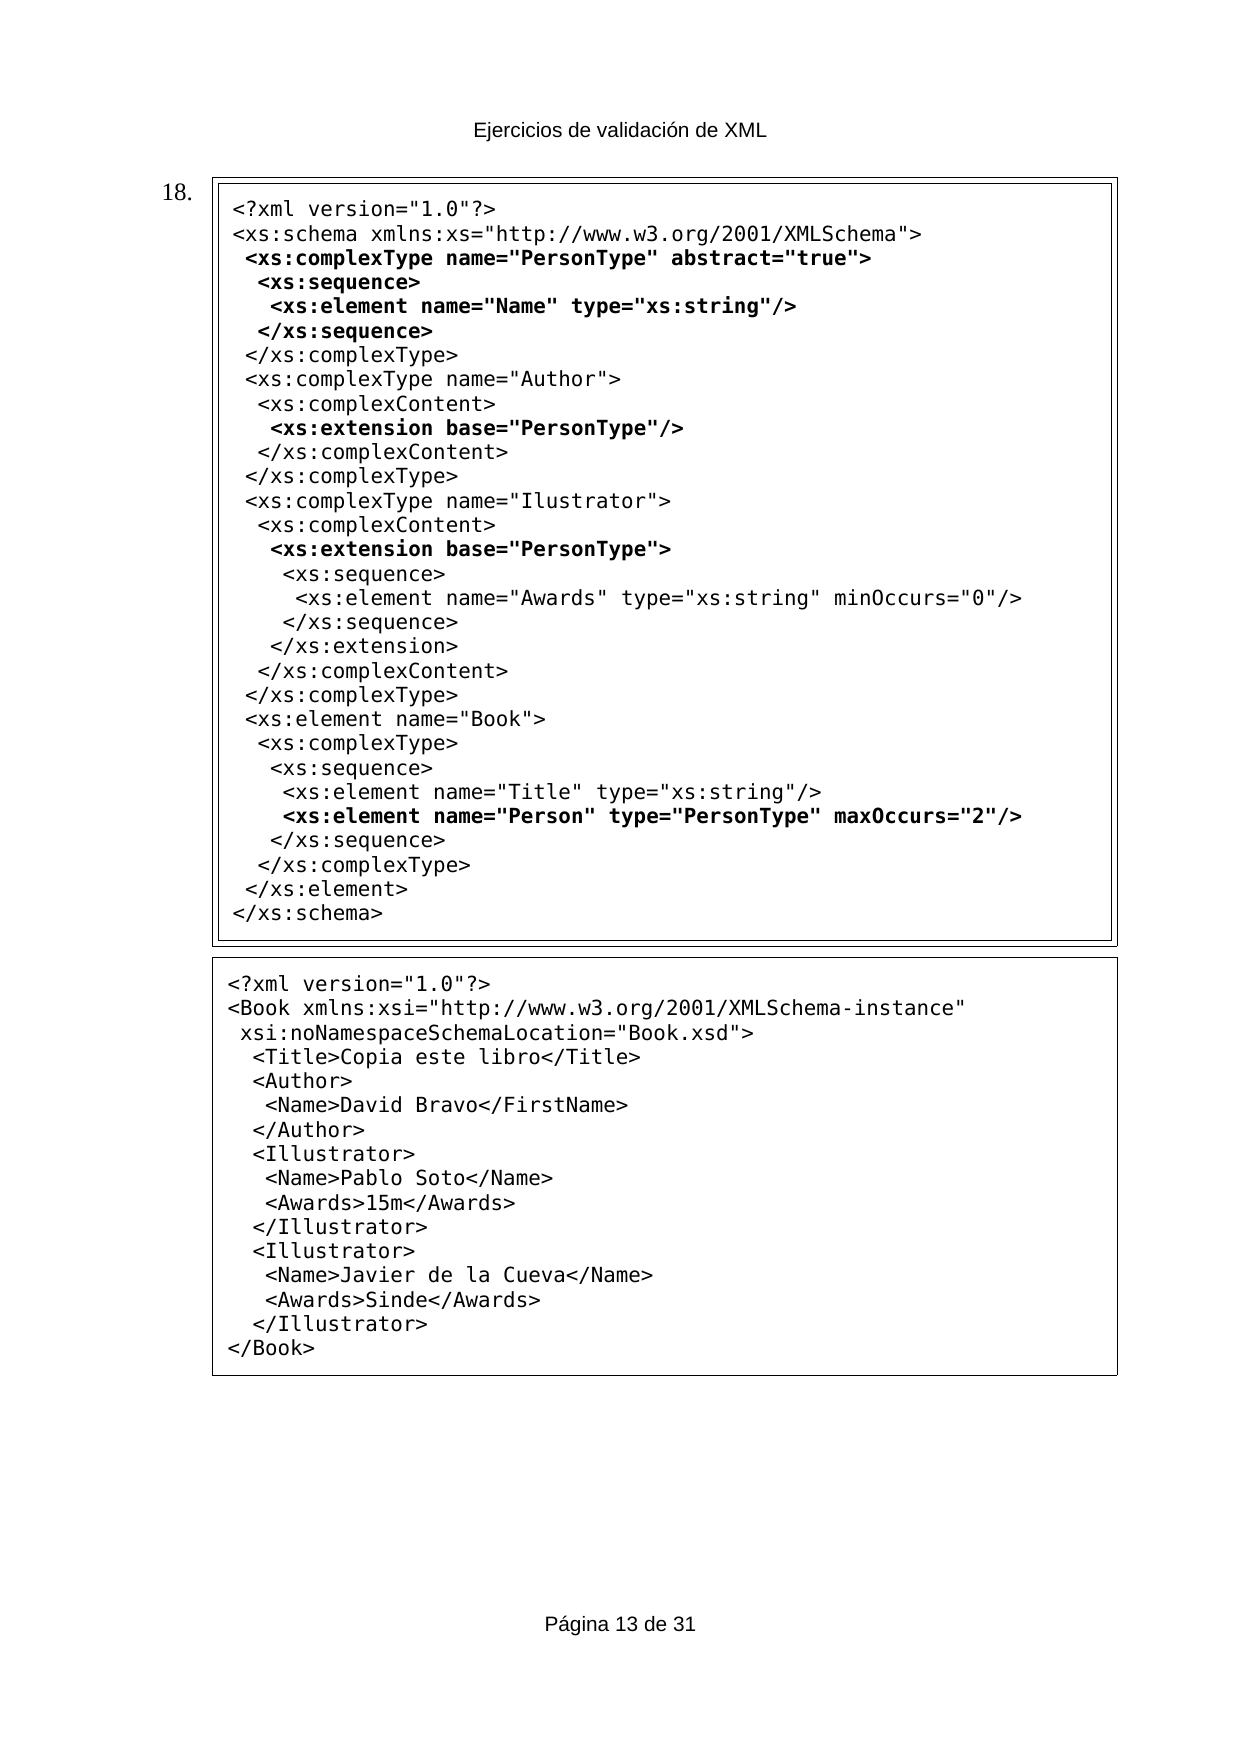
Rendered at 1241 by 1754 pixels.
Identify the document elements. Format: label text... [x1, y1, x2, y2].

table_cell [118, 172, 207, 952]
table_cell [118, 952, 207, 1381]
table_cell <?xml version="1.0"?> <Book xmlns:xsi="http://www.w3.org/2001/XMLSchema-instance" xsi:noNamespaceSchemaLocation="Book.xsd"> <Title>Copia este libro</Title> <Author> <Name>David Bravo</FirstName> </Author> <Illustrator> <Name>Pablo Soto</Name> <Awards>15m</Awards> </Illustrator> <Illustrator> <Name>Javier de la Cueva</Name> <Awards>Sinde</Awards> </Illustrator> </Book> [207, 952, 1123, 1381]
table_cell <?xml version="1.0"?> <xs:schema xmlns:xs="http://www.w3.org/2001/XMLSchema"> <xs:complexType name="PersonType" abstract="true"> <xs:sequence> <xs:element name="Name" type="xs:string"/> </xs:sequence> </xs:complexType> <xs:complexType name="Author"> <xs:complexContent> <xs:extension base="PersonType"/> </xs:complexContent> </xs:complexType> <xs:complexType name="Ilustrator"> <xs:complexContent> <xs:extension base="PersonType"> <xs:sequence> <xs:element name="Awards" type="xs:string" minOccurs="0"/> </xs:sequence> </xs:extension> </xs:complexContent> </xs:complexType> <xs:element name="Book"> <xs:complexType> <xs:sequence> <xs:element name="Title" type="xs:string"/> <xs:element name="Person" type="PersonType" maxOccurs="2"/> </xs:sequence> </xs:complexType> </xs:element> </xs:schema> [207, 172, 1123, 952]
